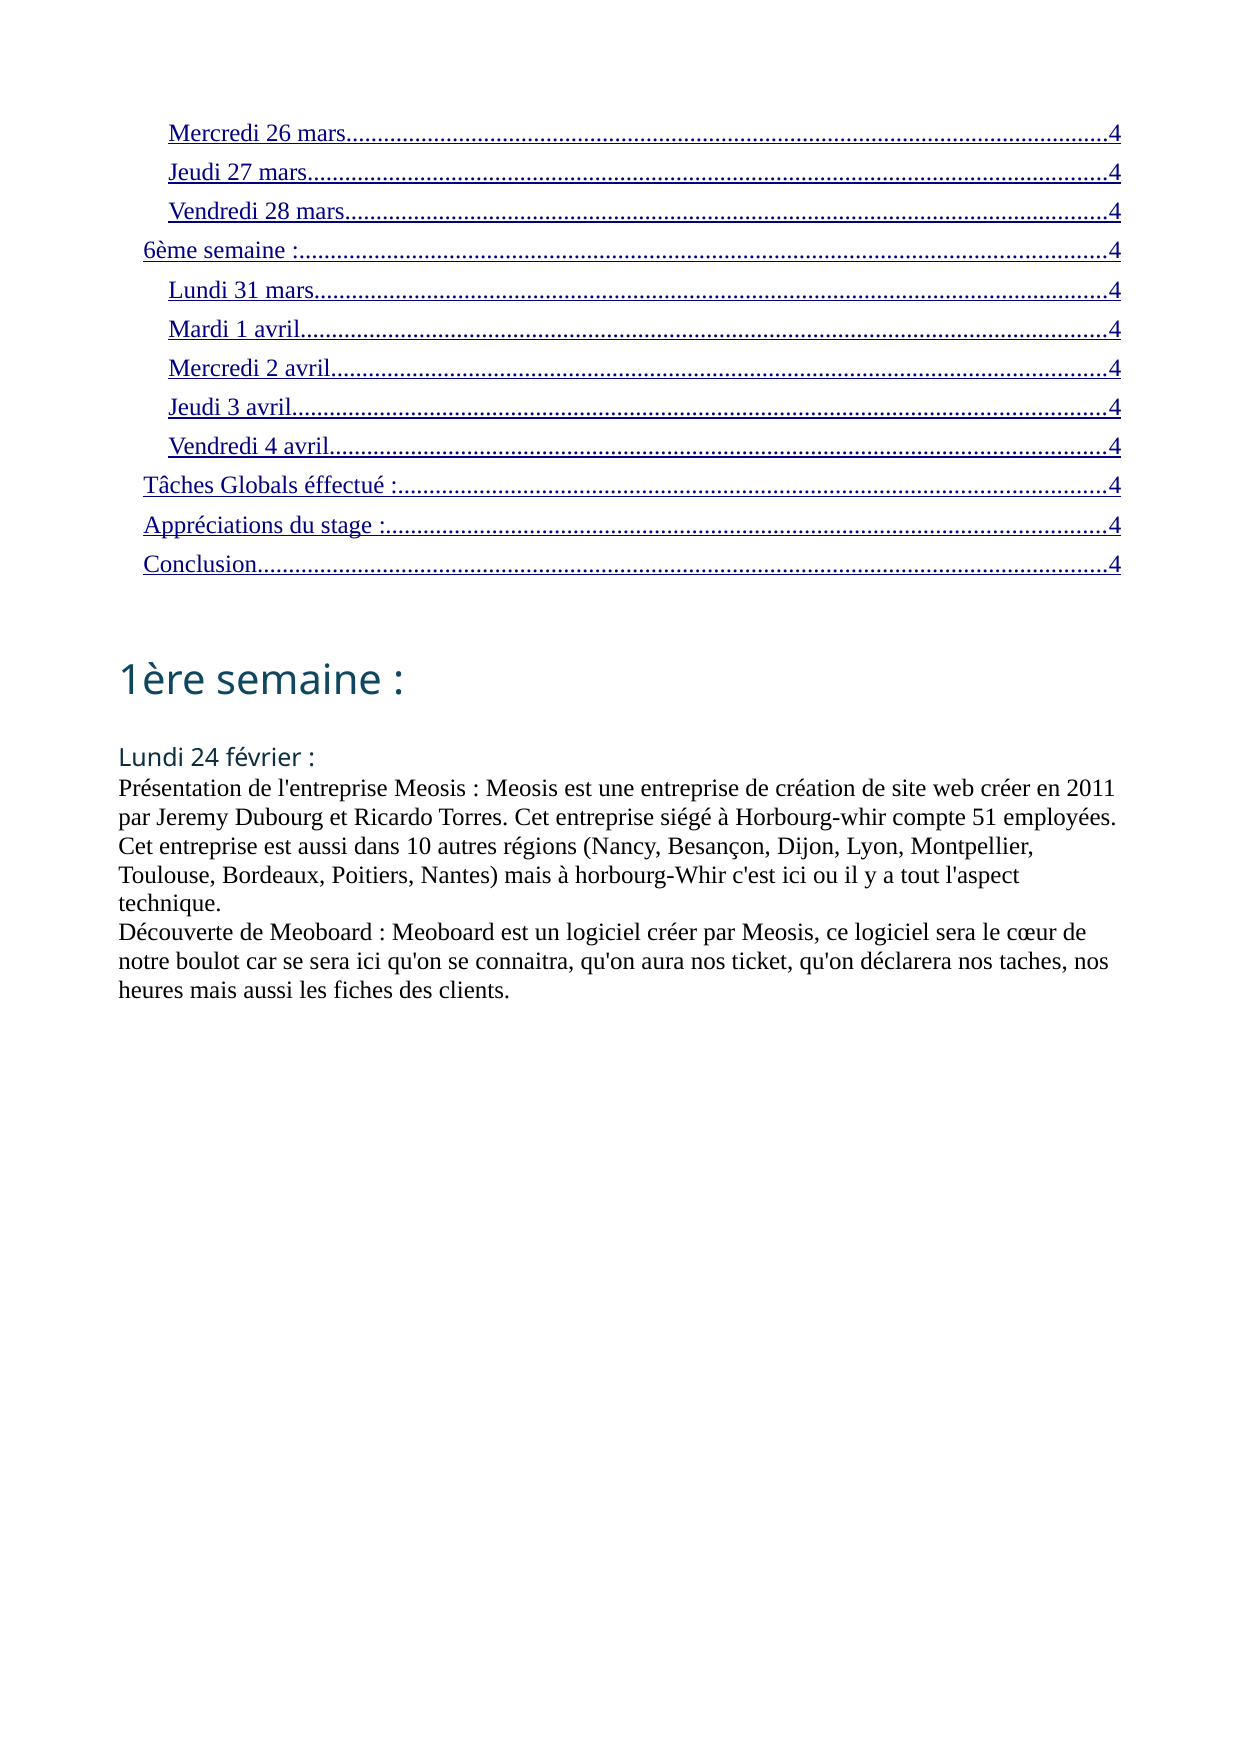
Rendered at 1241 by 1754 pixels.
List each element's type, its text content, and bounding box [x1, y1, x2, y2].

text Présentation de l'entreprise Meosis : Meosis est une entreprise de création de site web créer en 2011 par Jeremy Dubourg et Ricardo Torres. Cet entreprise siégé à Horbourg-whir compte 51 employées. Cet entreprise est aussi dans 10 autres régions (Nancy, Besançon, Dijon, Lyon, Montpellier, Toulouse, Bordeaux, Poitiers, Nantes) mais à horbourg-Whir c'est ici ou il y a tout l'aspect technique. [118, 773, 1122, 917]
text Vendredi 4 avril 4 [168, 431, 1122, 460]
text Appréciations du stage : 4 [143, 510, 1122, 538]
text Mercredi 26 mars 4 [168, 118, 1122, 147]
text Jeudi 3 avril 4 [168, 392, 1122, 421]
subtitle Lundi 24 février : [118, 739, 1122, 773]
text Vendredi 28 mars 4 [168, 196, 1122, 225]
subtitle 1ère semaine : [118, 650, 1122, 707]
text 6ème semaine : 4 [143, 236, 1122, 264]
text Jeudi 27 mars 4 [168, 157, 1122, 186]
text Conclusion 4 [143, 549, 1122, 578]
text Mercredi 2 avril 4 [168, 353, 1122, 382]
text Lundi 31 mars 4 [168, 275, 1122, 303]
text Tâches Globals éffectué : 4 [143, 471, 1122, 499]
text Découverte de Meoboard : Meoboard est un logiciel créer par Meosis, ce logiciel sera le cœur de notre boulot car se sera ici qu'on se connaitra, qu'on aura nos ticket, qu'on déclarera nos taches, nos heures mais aussi les fiches des clients. [118, 917, 1122, 1032]
text Mardi 1 avril 4 [168, 314, 1122, 343]
